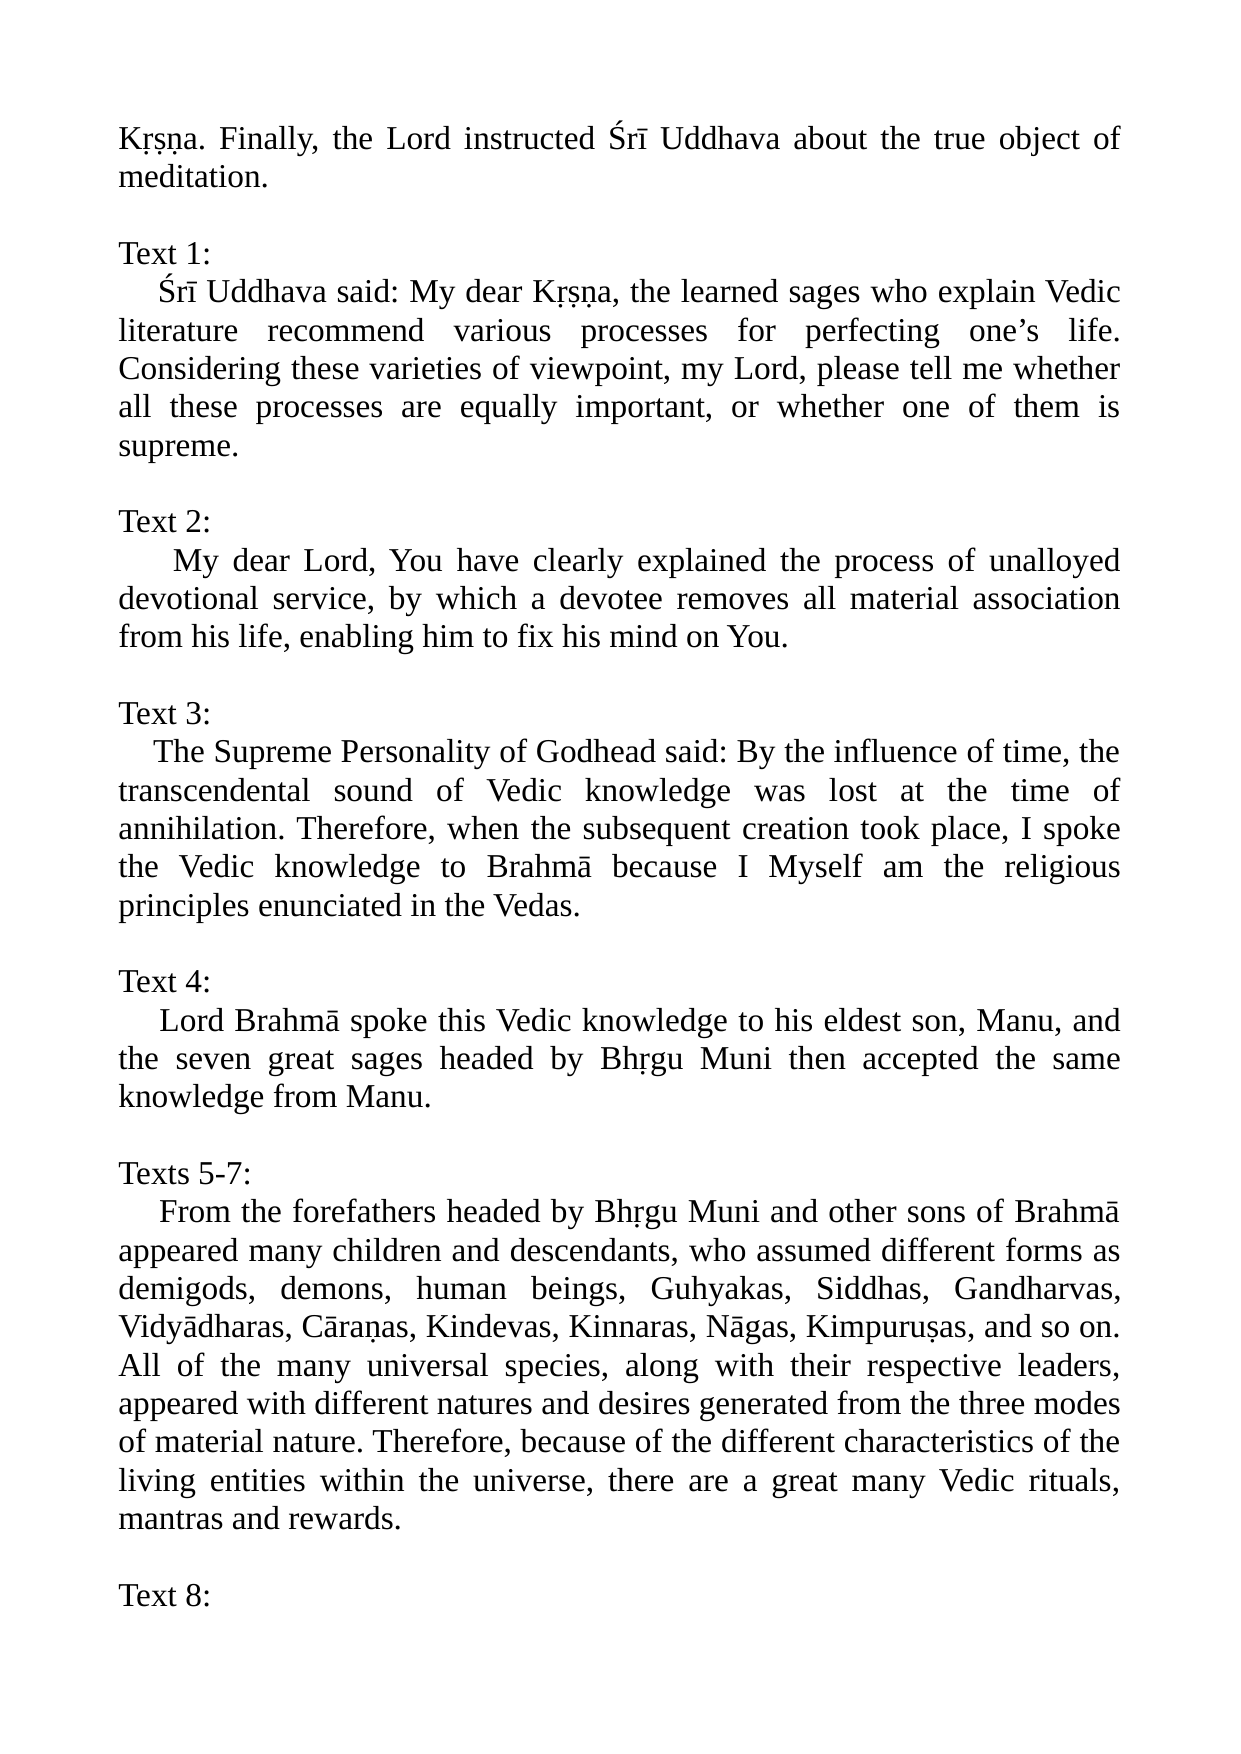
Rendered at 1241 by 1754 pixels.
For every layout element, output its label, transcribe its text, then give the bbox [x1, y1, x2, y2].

text Text 3: [118, 693, 1122, 731]
text Śrī Uddhava said: My dear Kṛṣṇa, the learned sages who explain Vedic literature recommend various processes for perfecting one’s life. Considering these varieties of viewpoint, my Lord, please tell me whether all these processes are equally important, or whether one of them is supreme. [118, 271, 1122, 463]
text Text 8: [118, 1575, 1122, 1613]
text Texts 5-7: [118, 1153, 1122, 1191]
text The Supreme Personality of Godhead said: By the influence of time, the transcendental sound of Vedic knowledge was lost at the time of annihilation. Therefore, when the subsequent creation took place, I spoke the Vedic knowledge to Brahmā because I Myself am the religious principles enunciated in the Vedas. [118, 731, 1122, 923]
text From the forefathers headed by Bhṛgu Muni and other sons of Brahmā appeared many children and descendants, who assumed different forms as demigods, demons, human beings, Guhyakas, Siddhas, Gandharvas, Vidyādharas, Cāraṇas, Kindevas, Kinnaras, Nāgas, Kimpuruṣas, and so on. All of the many universal species, along with their respective leaders, appeared with different natures and desires generated from the three modes of material nature. Therefore, because of the different characteristics of the living entities within the universe, there are a great many Vedic rituals, mantras and rewards. [118, 1191, 1122, 1536]
text Text 2: [118, 501, 1122, 540]
text My dear Lord, You have clearly explained the process of unalloyed devotional service, by which a devotee removes all material association from his life, enabling him to fix his mind on You. [118, 540, 1122, 655]
text Text 4: [118, 961, 1122, 1000]
text Kṛṣṇa. Finally, the Lord instructed Śrī Uddhava about the true object of meditation. [118, 118, 1122, 195]
text Text 1: [118, 233, 1122, 271]
text Lord Brahmā spoke this Vedic knowledge to his eldest son, Manu, and the seven great sages headed by Bhṛgu Muni then accepted the same knowledge from Manu. [118, 1000, 1122, 1115]
